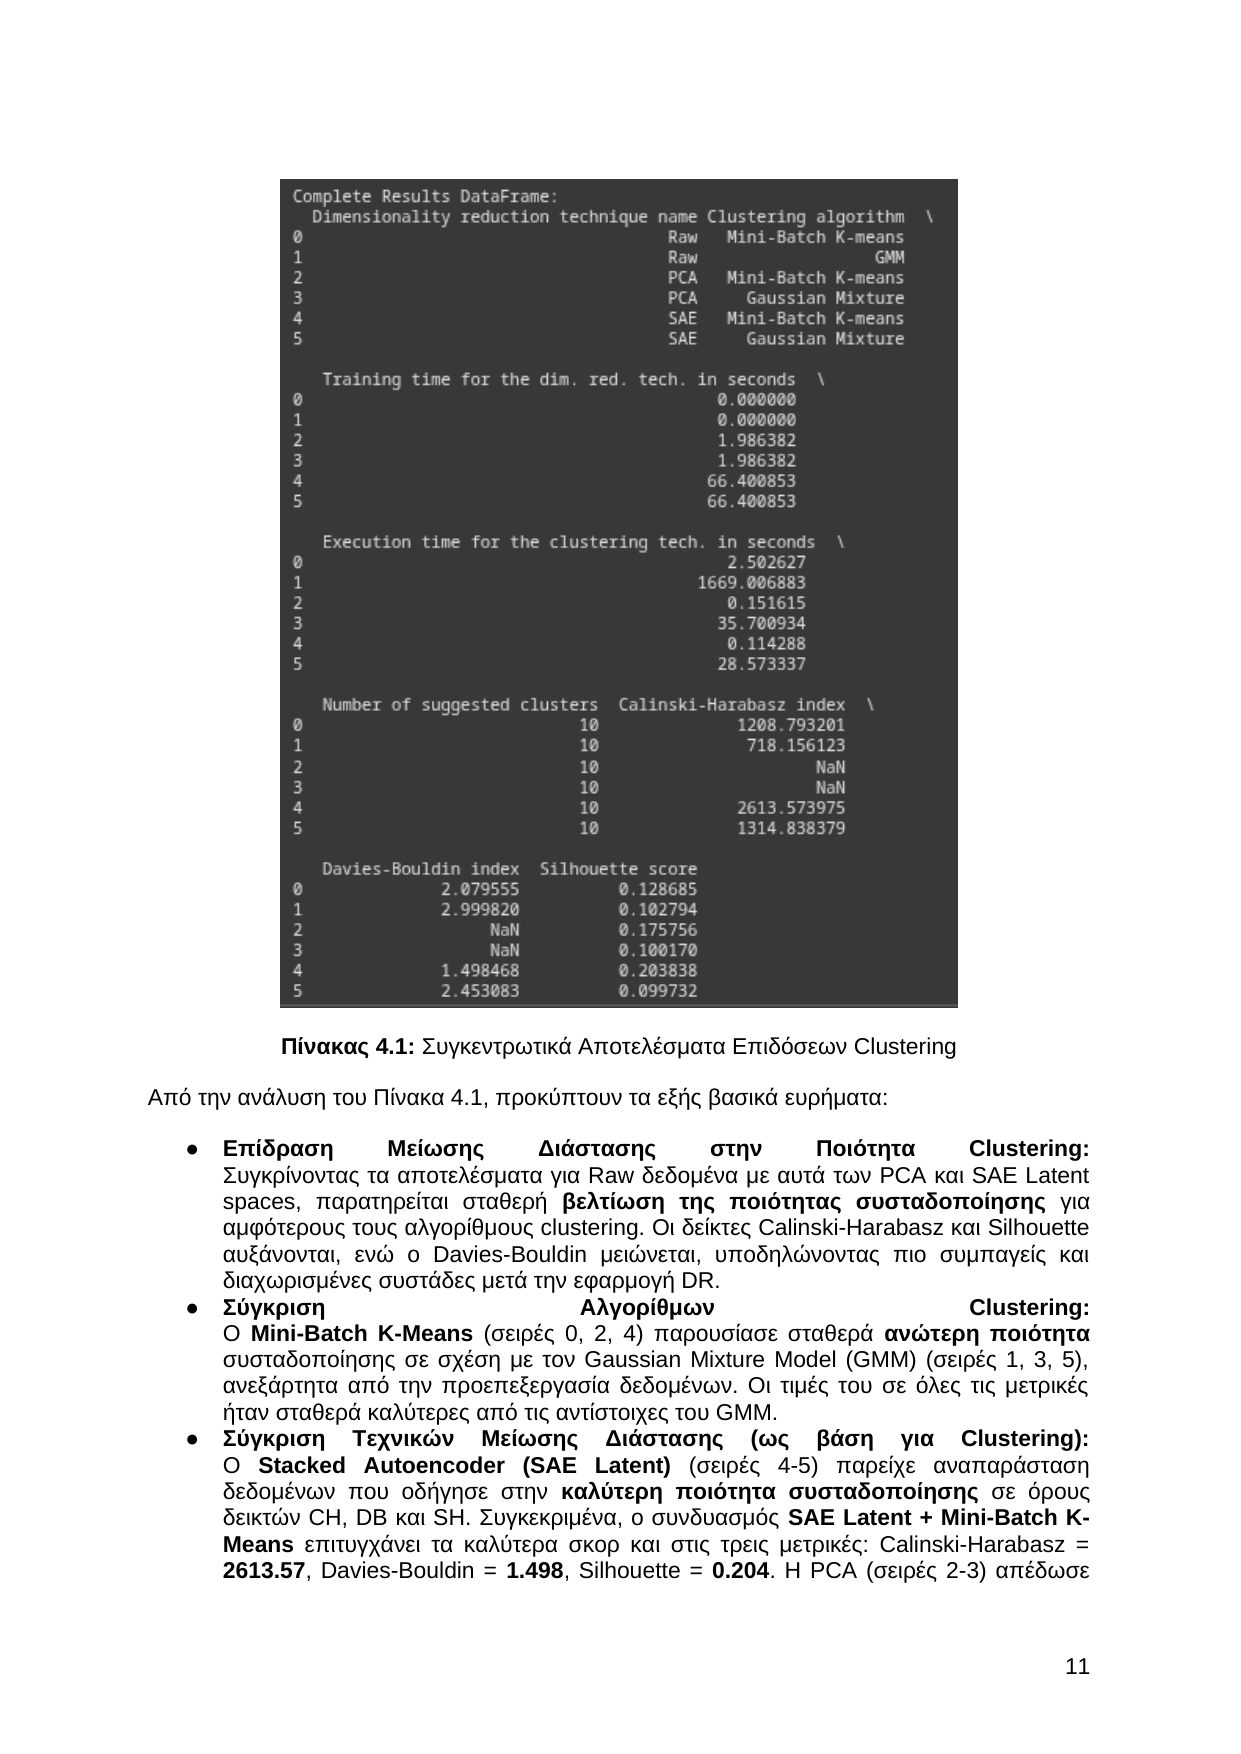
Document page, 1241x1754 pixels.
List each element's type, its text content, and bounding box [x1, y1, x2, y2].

text Πίνακας 4.1: Συγκεντρωτικά Αποτελέσματα Επιδόσεων Clustering [148, 1033, 1090, 1059]
text Από την ανάλυση του Πίνακα 4.1, προκύπτουν τα εξής βασικά ευρήματα: [148, 1084, 1090, 1110]
list Επίδραση Μείωσης Διάστασης στην Ποιότητα Clustering: Συγκρίνοντας τα αποτελέσματα για Raw δεδομένα με αυτά των PCA και SAE Latent spaces, παρατηρείται σταθερή βελτίωση της ποιότητας συσταδοποίησης για αμφότερους τους αλγορίθμους clustering. Οι δείκτες Calinski-Harabasz και Silhouette αυξάνονται, ενώ ο Davies-Bouldin μειώνεται, υποδηλώνοντας πιο συμπαγείς και διαχωρισμένες συστάδες μετά την εφαρμογή DR. [185, 1135, 1090, 1293]
picture [280, 179, 958, 1008]
list Σύγκριση Τεχνικών Μείωσης Διάστασης (ως βάση για Clustering): Ο Stacked Autoencoder (SAE Latent) (σειρές 4-5) παρείχε αναπαράσταση δεδομένων που οδήγησε στην καλύτερη ποιότητα συσταδοποίησης σε όρους δεικτών CH, DB και SH. Συγκεκριμένα, ο συνδυασμός SAE Latent + Mini-Batch K-Means επιτυγχάνει τα καλύτερα σκορ και στις τρεις μετρικές: Calinski-Harabasz = 2613.57, Davies-Bouldin = 1.498, Silhouette = 0.204. Η PCA (σειρές 2-3) απέδωσε [185, 1425, 1090, 1583]
list Σύγκριση Αλγορίθμων Clustering: Ο Mini-Batch K-Means (σειρές 0, 2, 4) παρουσίασε σταθερά ανώτερη ποιότητα συσταδοποίησης σε σχέση με τον Gaussian Mixture Model (GMM) (σειρές 1, 3, 5), ανεξάρτητα από την προεπεξεργασία δεδομένων. Οι τιμές του σε όλες τις μετρικές ήταν σταθερά καλύτερες από τις αντίστοιχες του GMM. [185, 1293, 1090, 1425]
